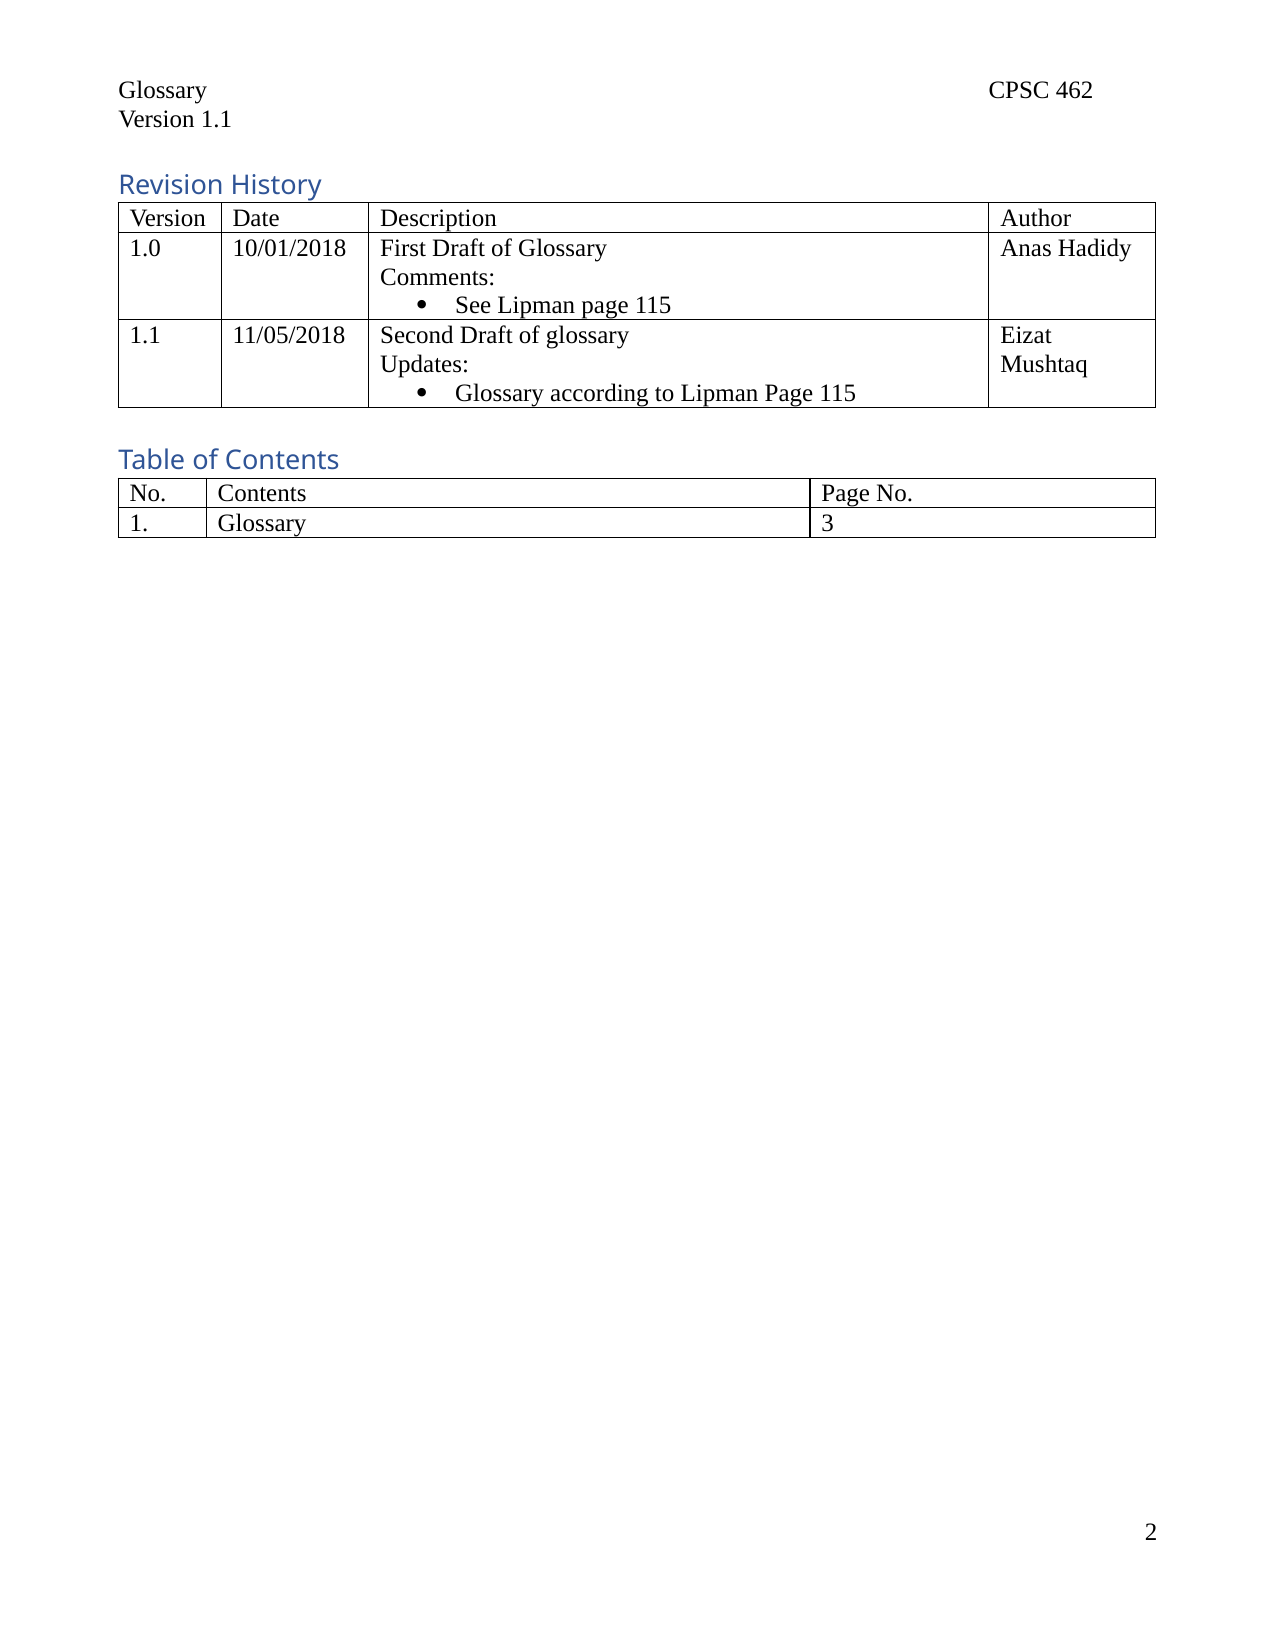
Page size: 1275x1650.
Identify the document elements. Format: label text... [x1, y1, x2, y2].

table_header Date [222, 203, 368, 232]
subtitle Revision History [118, 165, 1157, 202]
table_cell 11/05/2018 [222, 320, 368, 407]
table_header Page No. [811, 479, 1155, 507]
table_cell First Draft of Glossary Comments: See Lipman page 115 [369, 233, 988, 319]
table_header Contents [207, 479, 809, 507]
subtitle Table of Contents [118, 441, 1157, 477]
table_cell Eizat Mushtaq [989, 320, 1155, 407]
table_cell 10/01/2018 [222, 233, 368, 319]
table_cell 1.0 [119, 233, 221, 319]
table_header Description [369, 203, 988, 232]
table_cell Second Draft of glossary Updates: Glossary according to Lipman Page 115 [369, 320, 988, 407]
table_cell 1.1 [119, 320, 221, 407]
table_header No. [119, 479, 206, 507]
table_header Version [119, 203, 221, 232]
table_cell Anas Hadidy [989, 233, 1155, 319]
table_cell Glossary [207, 508, 809, 537]
table_cell 3 [811, 508, 1155, 537]
table_header Author [989, 203, 1155, 232]
table_cell 1. [119, 508, 206, 537]
